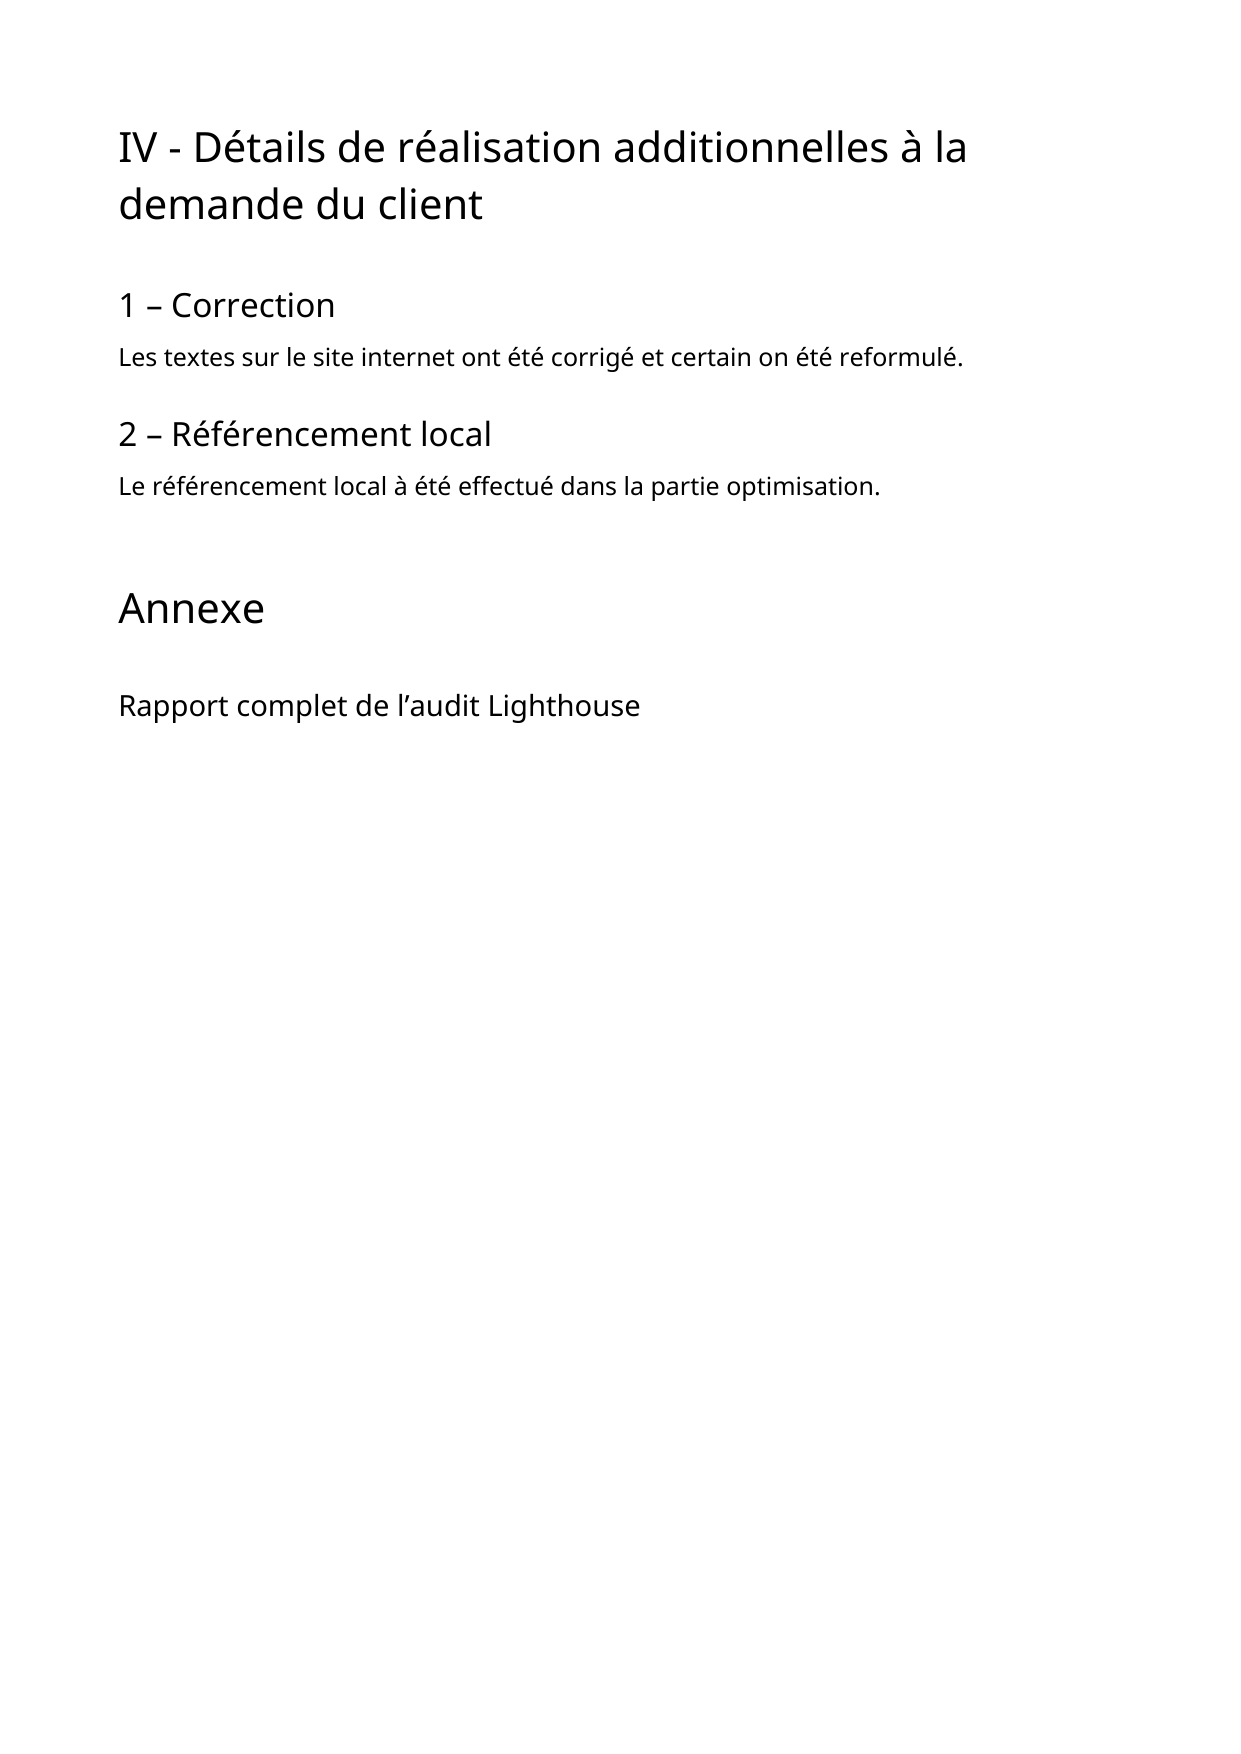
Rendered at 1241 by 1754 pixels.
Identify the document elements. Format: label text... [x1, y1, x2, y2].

subtitle IV - Détails de réalisation additionnelles à la demande du client [118, 118, 1122, 232]
subtitle Rapport complet de l’audit Lighthouse [118, 686, 1122, 725]
subtitle 1 – Correction [118, 282, 1122, 327]
subtitle Annexe [118, 579, 1122, 636]
text Les textes sur le site internet ont été corrigé et certain on été reformulé. [118, 339, 1122, 374]
subtitle 2 – Référencement local [118, 411, 1122, 457]
text Le référencement local à été effectué dans la partie optimisation. [118, 469, 1122, 503]
